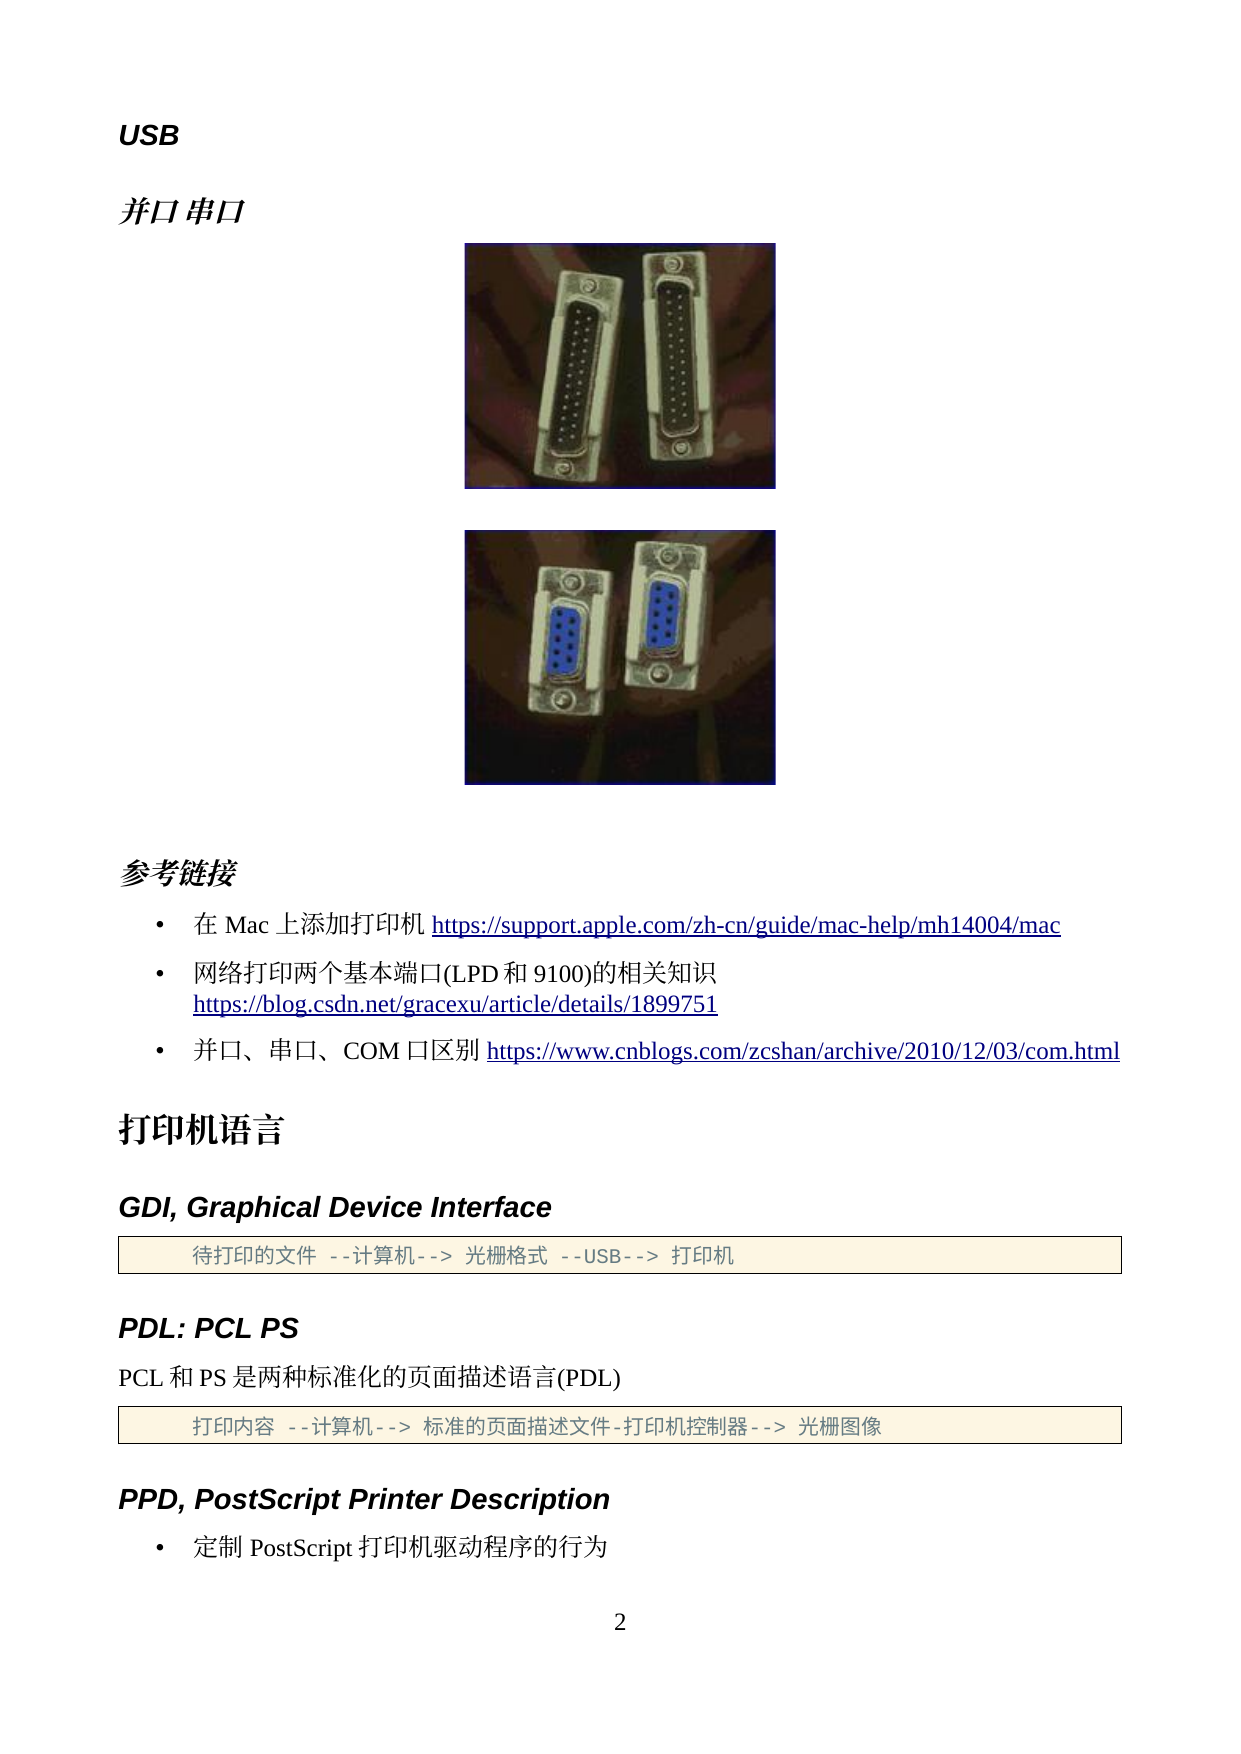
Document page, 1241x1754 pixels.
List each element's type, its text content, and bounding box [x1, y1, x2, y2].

list 网络打印两个基本端口(LPD和9100)的相关知识 https://blog.csdn.net/gracexu/article/details/1899751 [156, 953, 1122, 1018]
subtitle USB [118, 118, 1122, 152]
subtitle 参考链接 [118, 851, 1122, 892]
subtitle PPD, PostScript Printer Description [118, 1482, 1122, 1515]
text PCL和PS是两种标准化的页面描述语言(PDL) [118, 1358, 1122, 1393]
subtitle 打印机语言 [118, 1104, 1122, 1152]
subtitle GDI, Graphical Device Interface [118, 1190, 1122, 1223]
list 定制 PostScript 打印机驱动程序的行为 [156, 1528, 1122, 1564]
list 并口、串口、COM口区别 https://www.cnblogs.com/zcshan/archive/2010/12/03/com.html [156, 1031, 1122, 1067]
text 打印内容 --计算机--> 标准的页面描述文件-打印机控制器--> 光栅图像 [119, 1407, 1121, 1443]
text 待打印的文件 --计算机--> 光栅格式 --USB--> 打印机 [119, 1237, 1121, 1273]
list 在 Mac 上添加打印机 https://support.apple.com/zh-cn/guide/mac-help/mh14004/mac [156, 905, 1122, 941]
subtitle 并口 串口 [118, 189, 1122, 231]
subtitle PDL: PCL PS [118, 1312, 1122, 1345]
